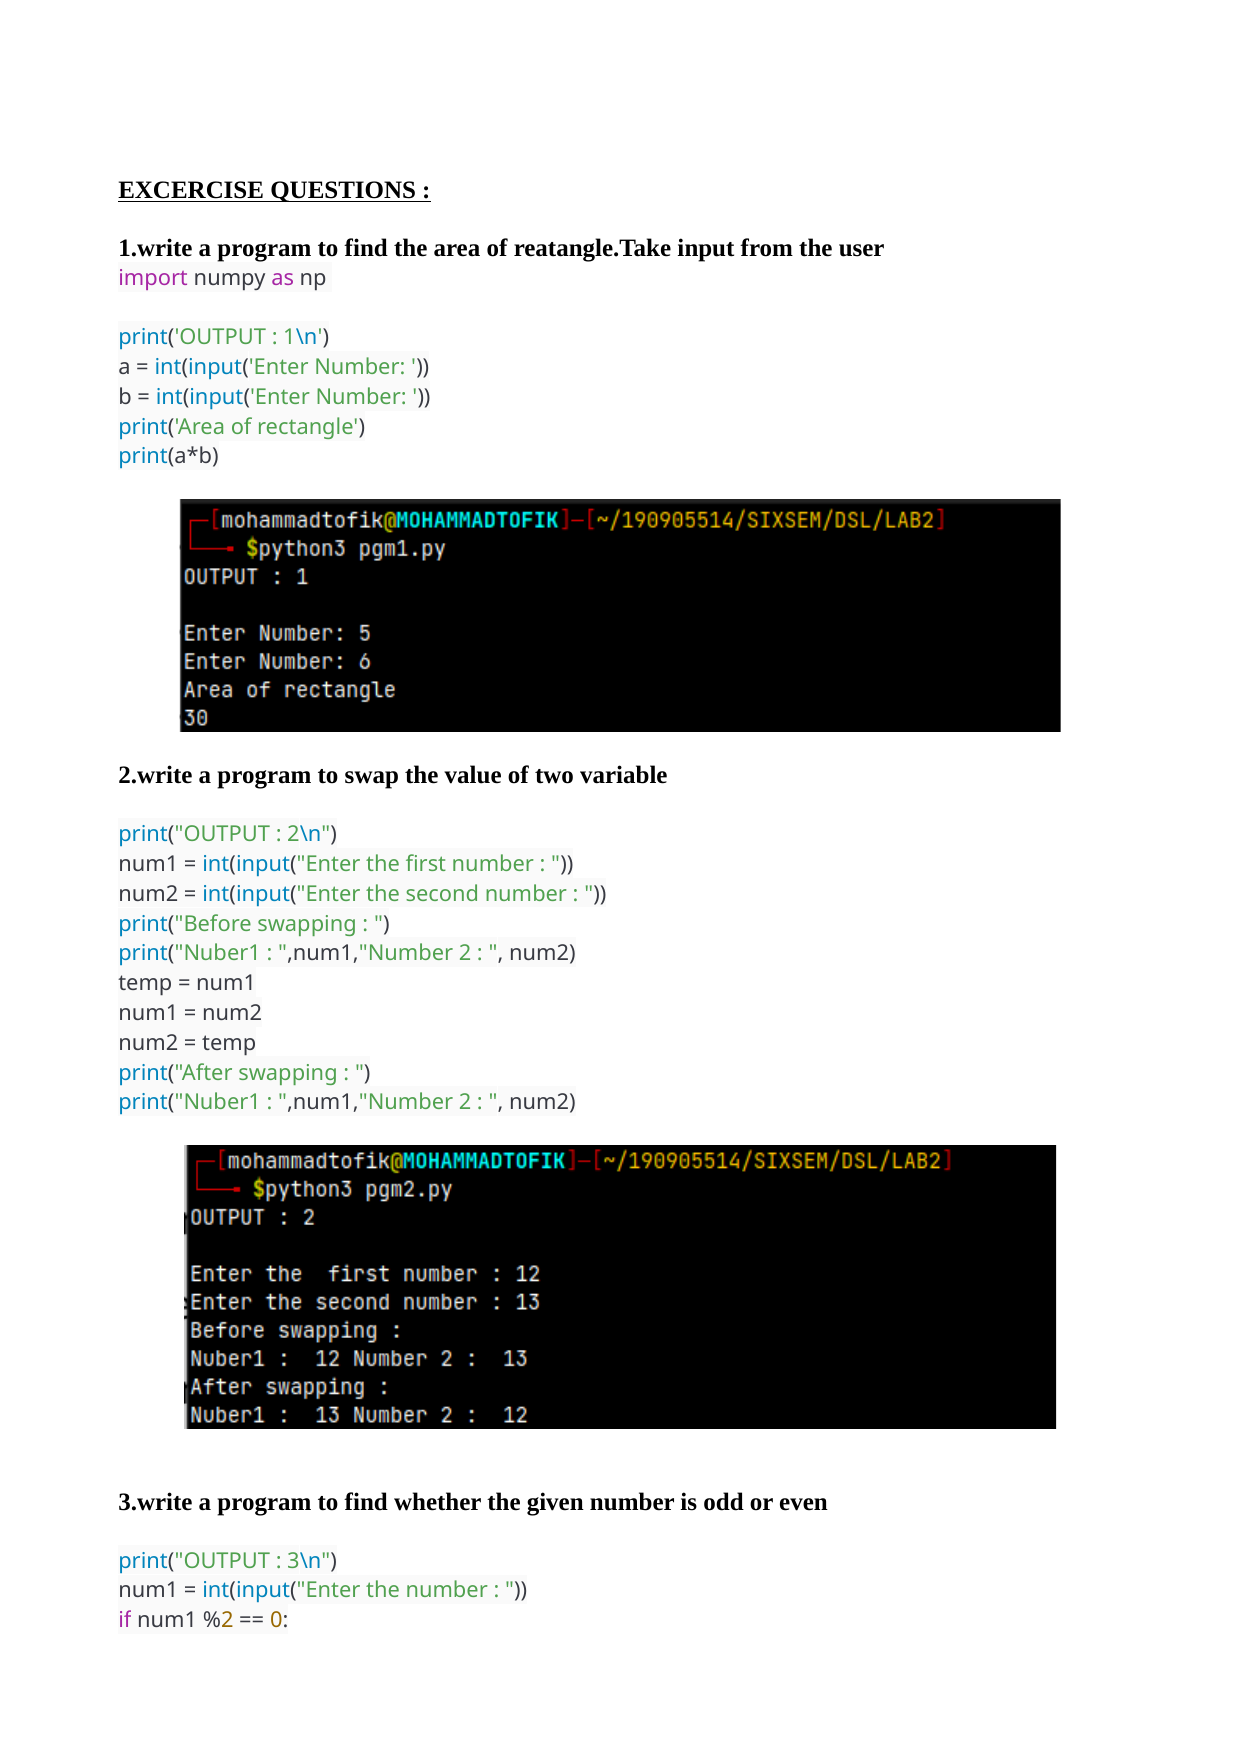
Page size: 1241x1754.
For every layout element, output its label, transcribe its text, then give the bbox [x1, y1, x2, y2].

text 1.write a program to find the area of reatangle.Take input from the user [118, 233, 1122, 262]
text num1 = num2 [118, 997, 1122, 1027]
picture [179, 499, 1061, 732]
text import numpy as np [118, 262, 1122, 292]
text EXCERCISE QUESTIONS : [118, 176, 1122, 204]
text 2.write a program to swap the value of two variable [118, 761, 1122, 789]
text print(a*b) [118, 441, 1122, 470]
text a = int(input('Enter Number: ')) [118, 351, 1122, 381]
text 3.write a program to find whether the given number is odd or even [118, 1487, 1122, 1516]
text b = int(input('Enter Number: ')) [118, 381, 1122, 411]
text print("OUTPUT : 3\n") [118, 1545, 1122, 1574]
text print("OUTPUT : 2\n") [118, 818, 1122, 848]
text num1 = int(input("Enter the first number : ")) [118, 848, 1122, 878]
text num2 = int(input("Enter the second number : ")) [118, 878, 1122, 907]
text num1 = int(input("Enter the number : ")) [118, 1574, 1122, 1604]
text print("Before swapping : ") [118, 907, 1122, 937]
text print("Nuber1 : ",num1,"Number 2 : ", num2) [118, 1086, 1122, 1116]
text print("After swapping : ") [118, 1056, 1122, 1086]
text if num1 %2 == 0: [118, 1604, 1122, 1634]
text print('OUTPUT : 1\n') [118, 321, 1122, 351]
text print("Nuber1 : ",num1,"Number 2 : ", num2) [118, 937, 1122, 967]
text num2 = temp [118, 1027, 1122, 1056]
text temp = num1 [118, 967, 1122, 997]
text print('Area of rectangle') [118, 411, 1122, 441]
picture [184, 1145, 1057, 1429]
